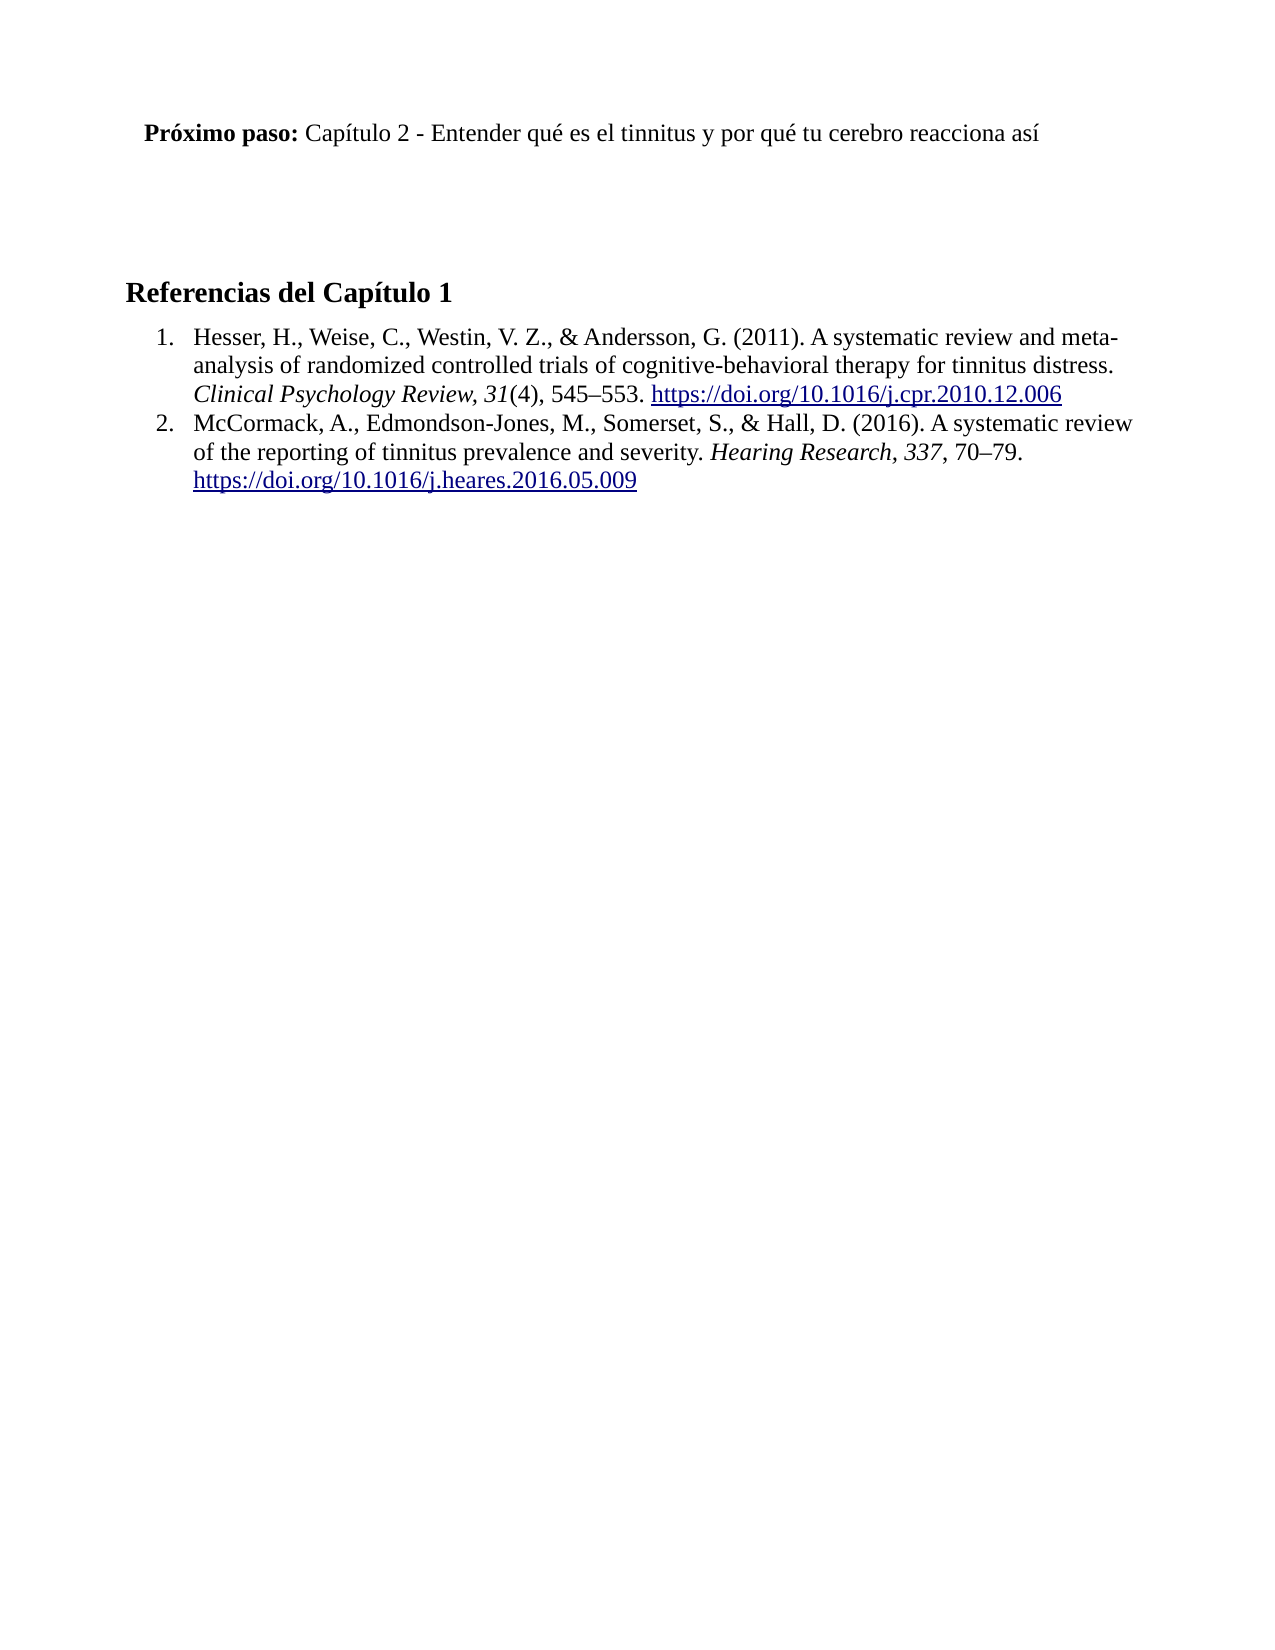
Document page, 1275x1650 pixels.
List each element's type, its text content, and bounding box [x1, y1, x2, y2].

subtitle Referencias del Capítulo 1 [118, 276, 1157, 309]
list Hesser, H., Weise, C., Westin, V. Z., & Andersson, G. (2011). A systematic review and meta-analysis of randomized controlled trials of cognitive-behavioral therapy for tinnitus distress. Clinical Psychology Review, 31(4), 545–553. https://doi.org/10.1016/j.cpr.2010.12.006 [156, 322, 1157, 408]
list McCormack, A., Edmondson-Jones, M., Somerset, S., & Hall, D. (2016). A systematic review of the reporting of tinnitus prevalence and severity. Hearing Research, 337, 70–79. https://doi.org/10.1016/j.heares.2016.05.009 [156, 408, 1157, 494]
text ✅ Próximo paso: Capítulo 2 - Entender qué es el tinnitus y por qué tu cerebro reacciona así [118, 118, 1157, 147]
